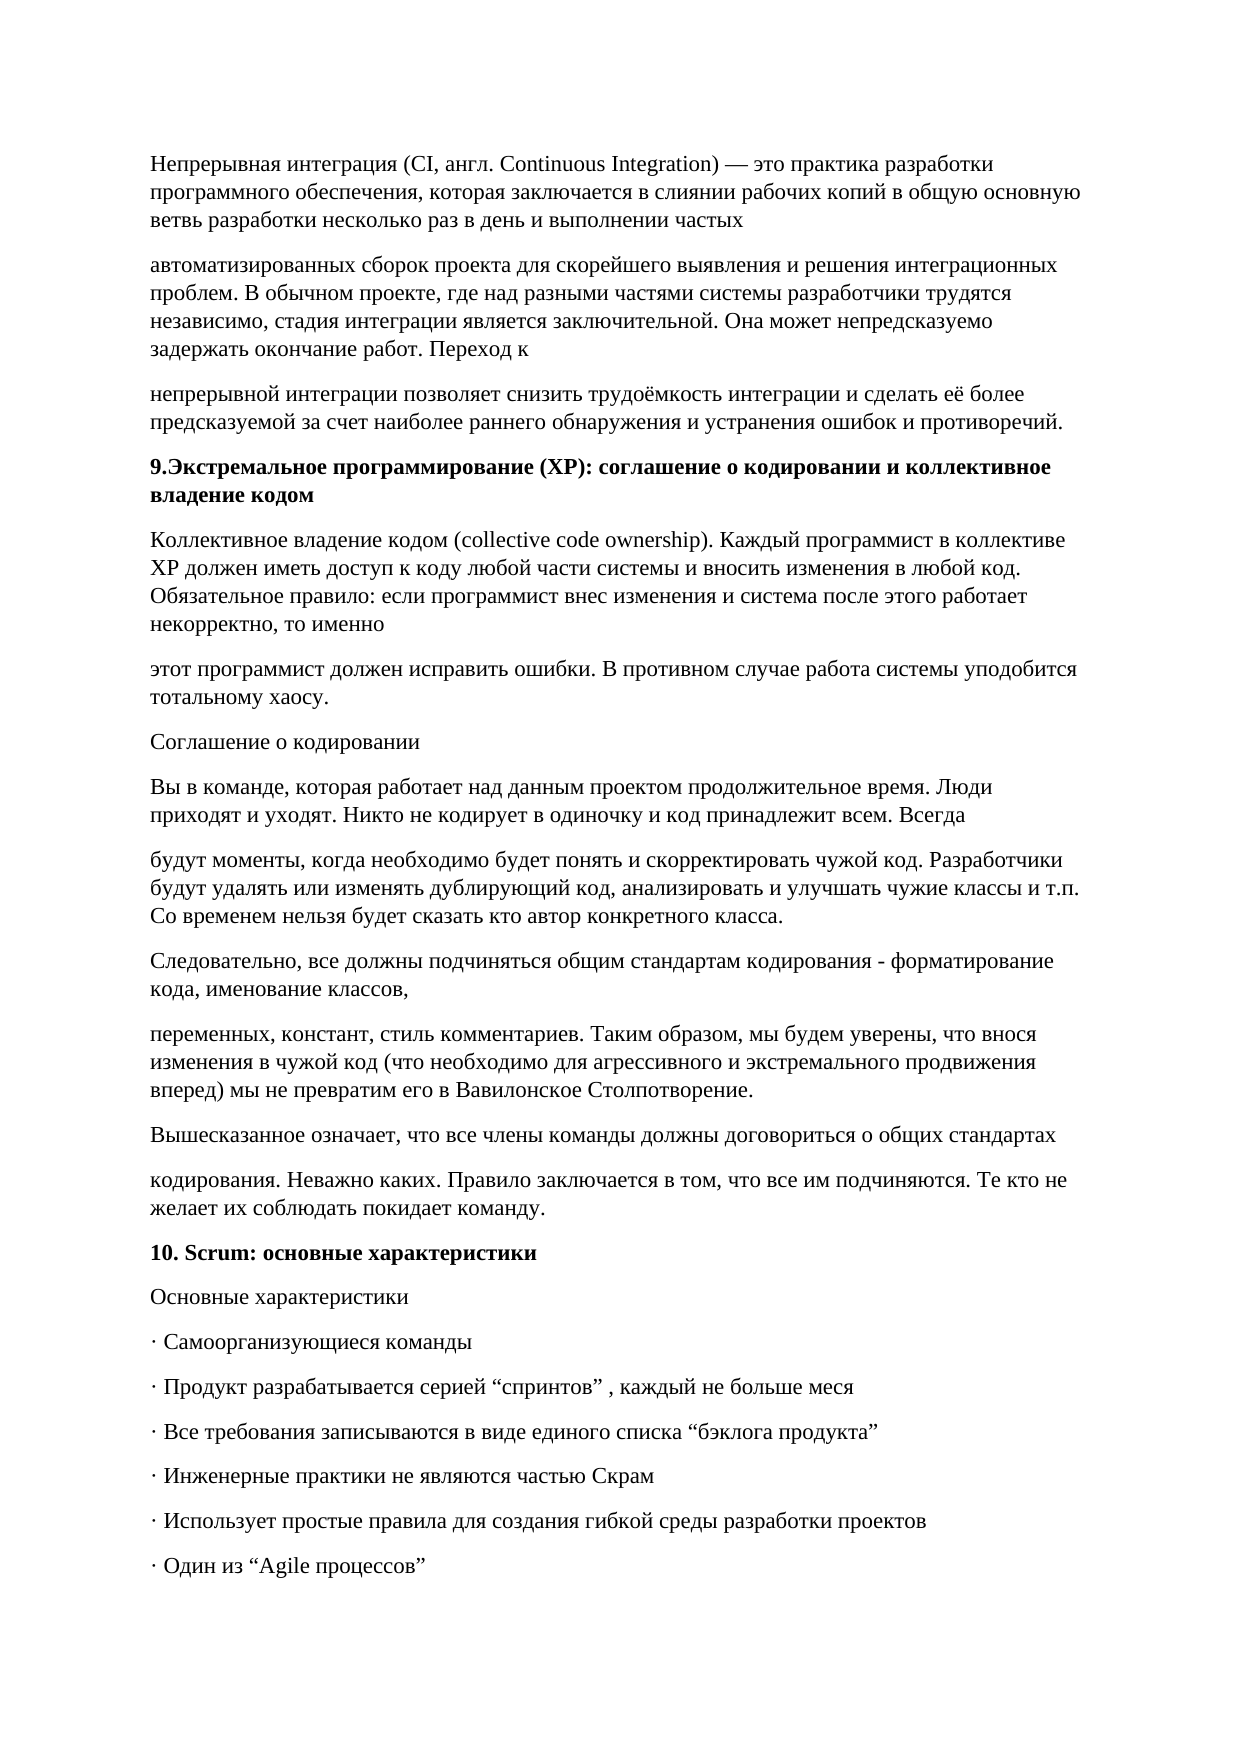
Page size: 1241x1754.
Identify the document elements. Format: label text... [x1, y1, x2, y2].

text автоматизированных сборок проекта для скорейшего выявления и решения интеграционных проблем. В обычном проекте, где над разными частями системы разработчики трудятся независимо, стадия интеграции является заключительной. Она может непредсказуемо задержать окончание работ. Переход к [150, 251, 1090, 362]
text Коллективное владение кодом (collective code ownership). Каждый программист в коллективе XP должен иметь доступ к коду любой части системы и вносить изменения в любой код. Обязательное правило: если программист внес изменения и система после этого работает некорректно, то именно [150, 526, 1090, 637]
text Вы в команде, которая работает над данным проектом продолжительное время. Люди приходят и уходят. Никто не кодирует в одиночку и код принадлежит всем. Всегда [150, 773, 1090, 827]
text кодирования. Неважно каких. Правило заключается в том, что все им подчиняются. Те кто не желает их соблюдать покидает команду. [150, 1166, 1090, 1220]
text · Инженерные практики не являются частью Скрам [150, 1462, 1090, 1489]
text этот программист должен исправить ошибки. В противном случае работа системы уподобится тотальному хаосу. [150, 655, 1090, 710]
text · Все требования записываются в виде единого списка “бэклога продукта” [150, 1418, 1090, 1444]
text непрерывной интеграции позволяет снизить трудоёмкость интеграции и сделать её более предсказуемой за счет наиболее раннего обнаружения и устранения ошибок и противоречий. [150, 380, 1090, 435]
text · Самоорганизующиеся команды [150, 1328, 1090, 1354]
text Основные характеристики [150, 1283, 1090, 1310]
text Вышесказанное означает, что все члены команды должны договориться о общих стандартах [150, 1121, 1090, 1147]
text Непрерывная интеграция (CI, англ. Continuous Integration) — это практика разработки программного обеспечения, которая заключается в слиянии рабочих копий в общую основную ветвь разработки несколько раз в день и выполнении частых [150, 150, 1090, 233]
text переменных, констант, стиль комментариев. Таким образом, мы будем уверены, что внося изменения в чужой код (что необходимо для агрессивного и экстремального продвижения вперед) мы не превратим его в Вавилонское Столпотворение. [150, 1020, 1090, 1102]
text · Один из “Agile процессов” [150, 1552, 1090, 1578]
text Соглашение о кодировании [150, 728, 1090, 754]
text Следовательно, все должны подчиняться общим стандартам кодирования - форматирование кода, именование классов, [150, 947, 1090, 1001]
text · Использует простые правила для создания гибкой среды разработки проектов [150, 1507, 1090, 1534]
text будут моменты, когда необходимо будет понять и скорректировать чужой код. Разработчики будут удалять или изменять дублирующий код, анализировать и улучшать чужие классы и т.п. Со временем нельзя будет сказать кто автор конкретного класса. [150, 846, 1090, 928]
text 10. Scrum: основные характеристики [150, 1238, 1090, 1265]
text 9.Экстремальное программирование (XP): соглашение о кодировании и коллективное владение кодом [150, 453, 1090, 508]
text · Продукт разрабатывается серией “спринтов” , каждый не больше меся [150, 1373, 1090, 1399]
